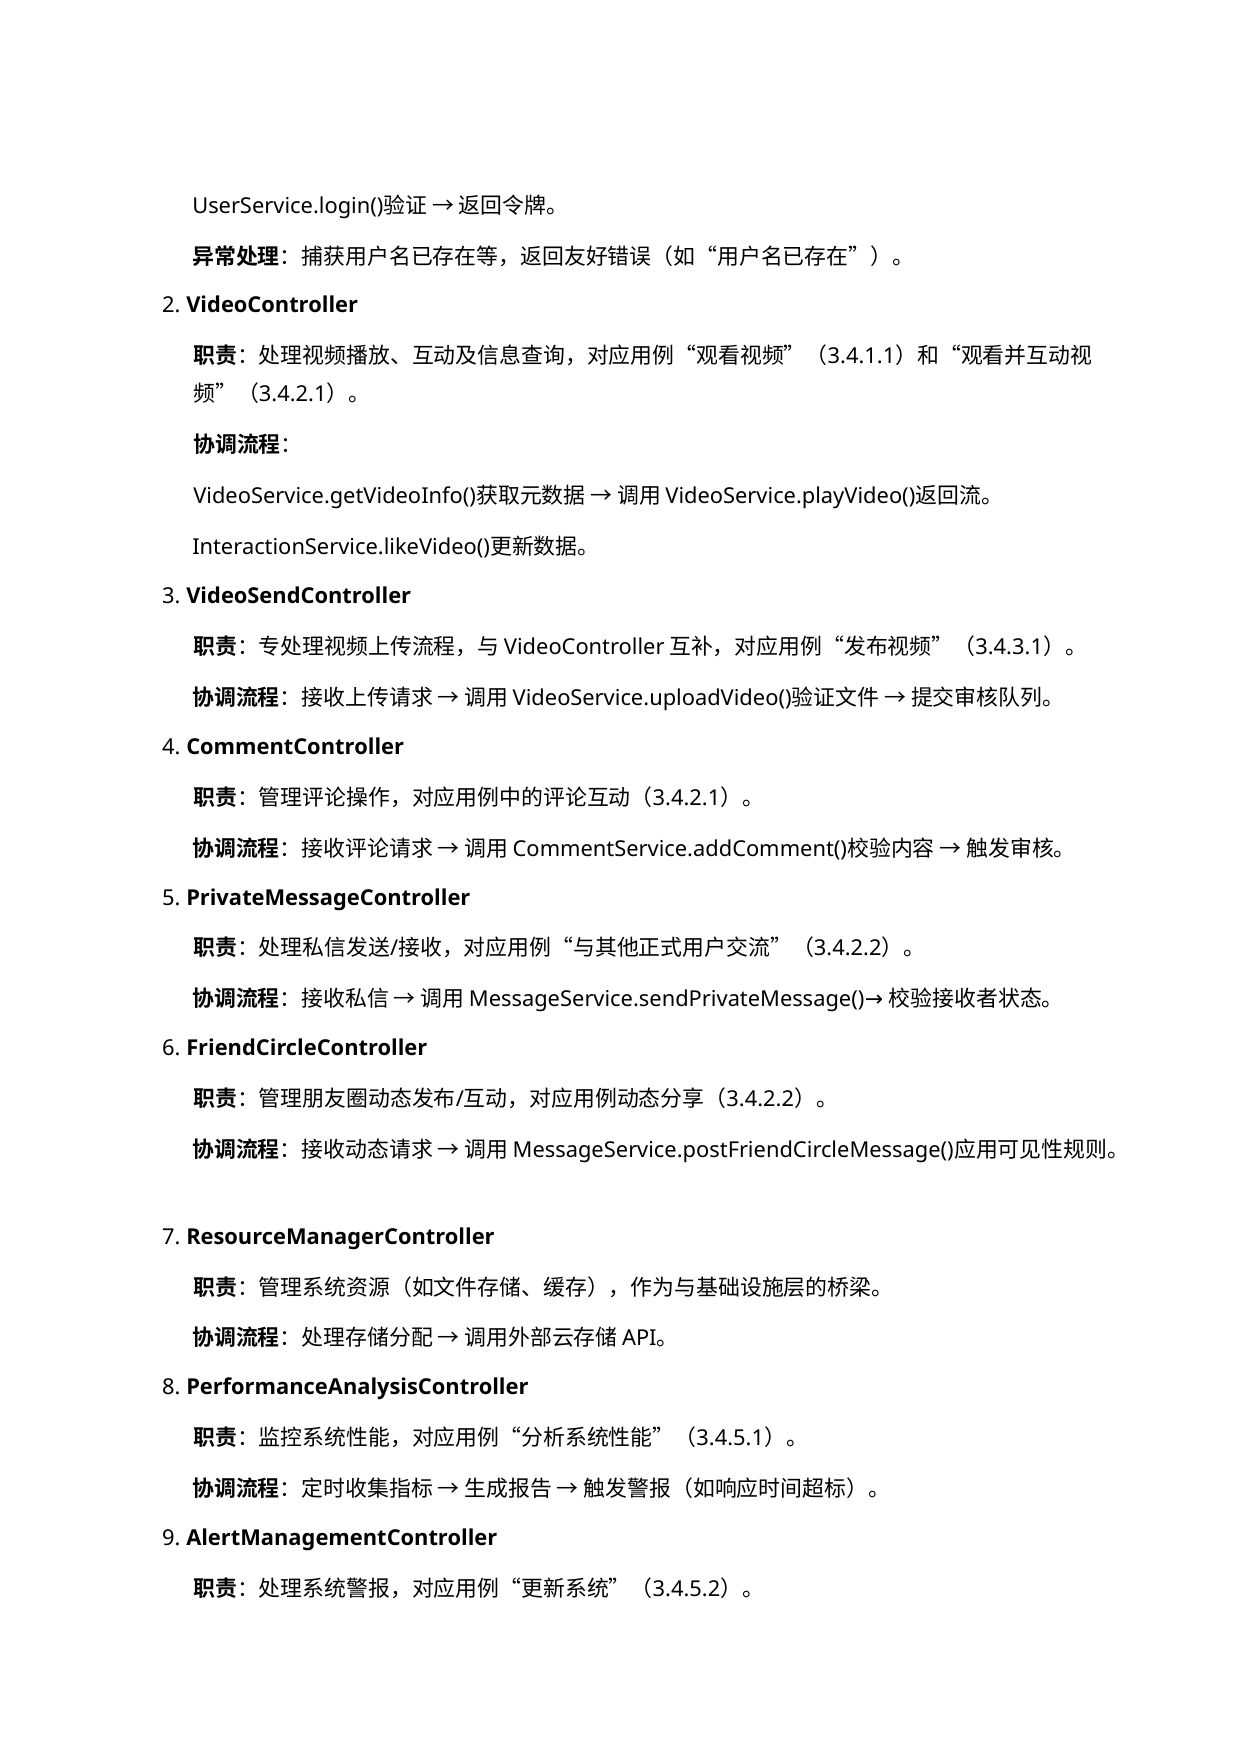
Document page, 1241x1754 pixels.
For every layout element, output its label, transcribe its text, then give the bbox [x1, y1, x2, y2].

list 职责：处理系统警报，对应用例“更新系统”（3.4.5.2）。 [164, 1571, 1122, 1602]
list 协调流程：处理存储分配 → 调用外部云存储API。 [162, 1320, 1122, 1352]
text 9. AlertManagementController​ [118, 1522, 1122, 1552]
list 职责：管理朋友圈动态发布/互动，对应用例动态分享（3.4.2.2）。 [164, 1081, 1122, 1113]
text 5. PrivateMessageController​ [118, 882, 1122, 911]
list 职责：处理视频播放、互动及信息查询，对应用例“观看视频”（3.4.1.1）和“观看并互动视频”（3.4.2.1）。 [164, 338, 1122, 408]
list 职责：管理系统资源（如文件存储、缓存），作为与基础设施层的桥梁。 [164, 1269, 1122, 1301]
list 职责：监控系统性能，对应用例“分析系统性能”（3.4.5.1）。 [164, 1420, 1122, 1452]
list 协调流程：接收私信 → 调用MessageService.sendPrivateMessage()→ 校验接收者状态。 [162, 981, 1122, 1013]
list 职责：专处理视频上传流程，与VideoController互补，对应用例“发布视频”（3.4.3.1）。 [164, 629, 1122, 661]
list 协调流程：定时收集指标 → 生成报告 → 触发警报（如响应时间超标）。 [162, 1471, 1122, 1503]
list 协调流程：接收上传请求 → 调用VideoService.uploadVideo()验证文件 → 提交审核队列。 [162, 680, 1122, 712]
text 8. PerformanceAnalysisController​ [118, 1371, 1122, 1401]
text 6. FriendCircleController​ [118, 1032, 1122, 1062]
list InteractionService.likeVideo()更新数据。 [162, 529, 1122, 561]
list 职责：管理评论操作，对应用例中的评论互动（3.4.2.1）。 [164, 779, 1122, 811]
text 2. VideoController​ [118, 289, 1122, 319]
list 协调流程：接收动态请求 → 调用MessageService.postFriendCircleMessage()应用可见性规则。 [162, 1132, 1122, 1202]
text 7. ResourceManagerController​ [118, 1221, 1122, 1251]
text 4. CommentController​ [118, 731, 1122, 761]
list 协调流程： [164, 427, 1122, 459]
list 职责：处理私信发送/接收，对应用例“与其他正式用户交流”（3.4.2.2）。 [164, 930, 1122, 962]
list UserService.login()验证 → 返回令牌。 [162, 188, 1122, 219]
list 协调流程：接收评论请求 → 调用CommentService.addComment()校验内容 → 触发审核。 [162, 831, 1122, 862]
text 3. VideoSendController​ [118, 580, 1122, 610]
list 异常处理：捕获用户名已存在等，返回友好错误（如“用户名已存在”）。 [162, 239, 1122, 270]
list VideoService.getVideoInfo()获取元数据 → 调用VideoService.playVideo()返回流。 [164, 478, 1122, 510]
